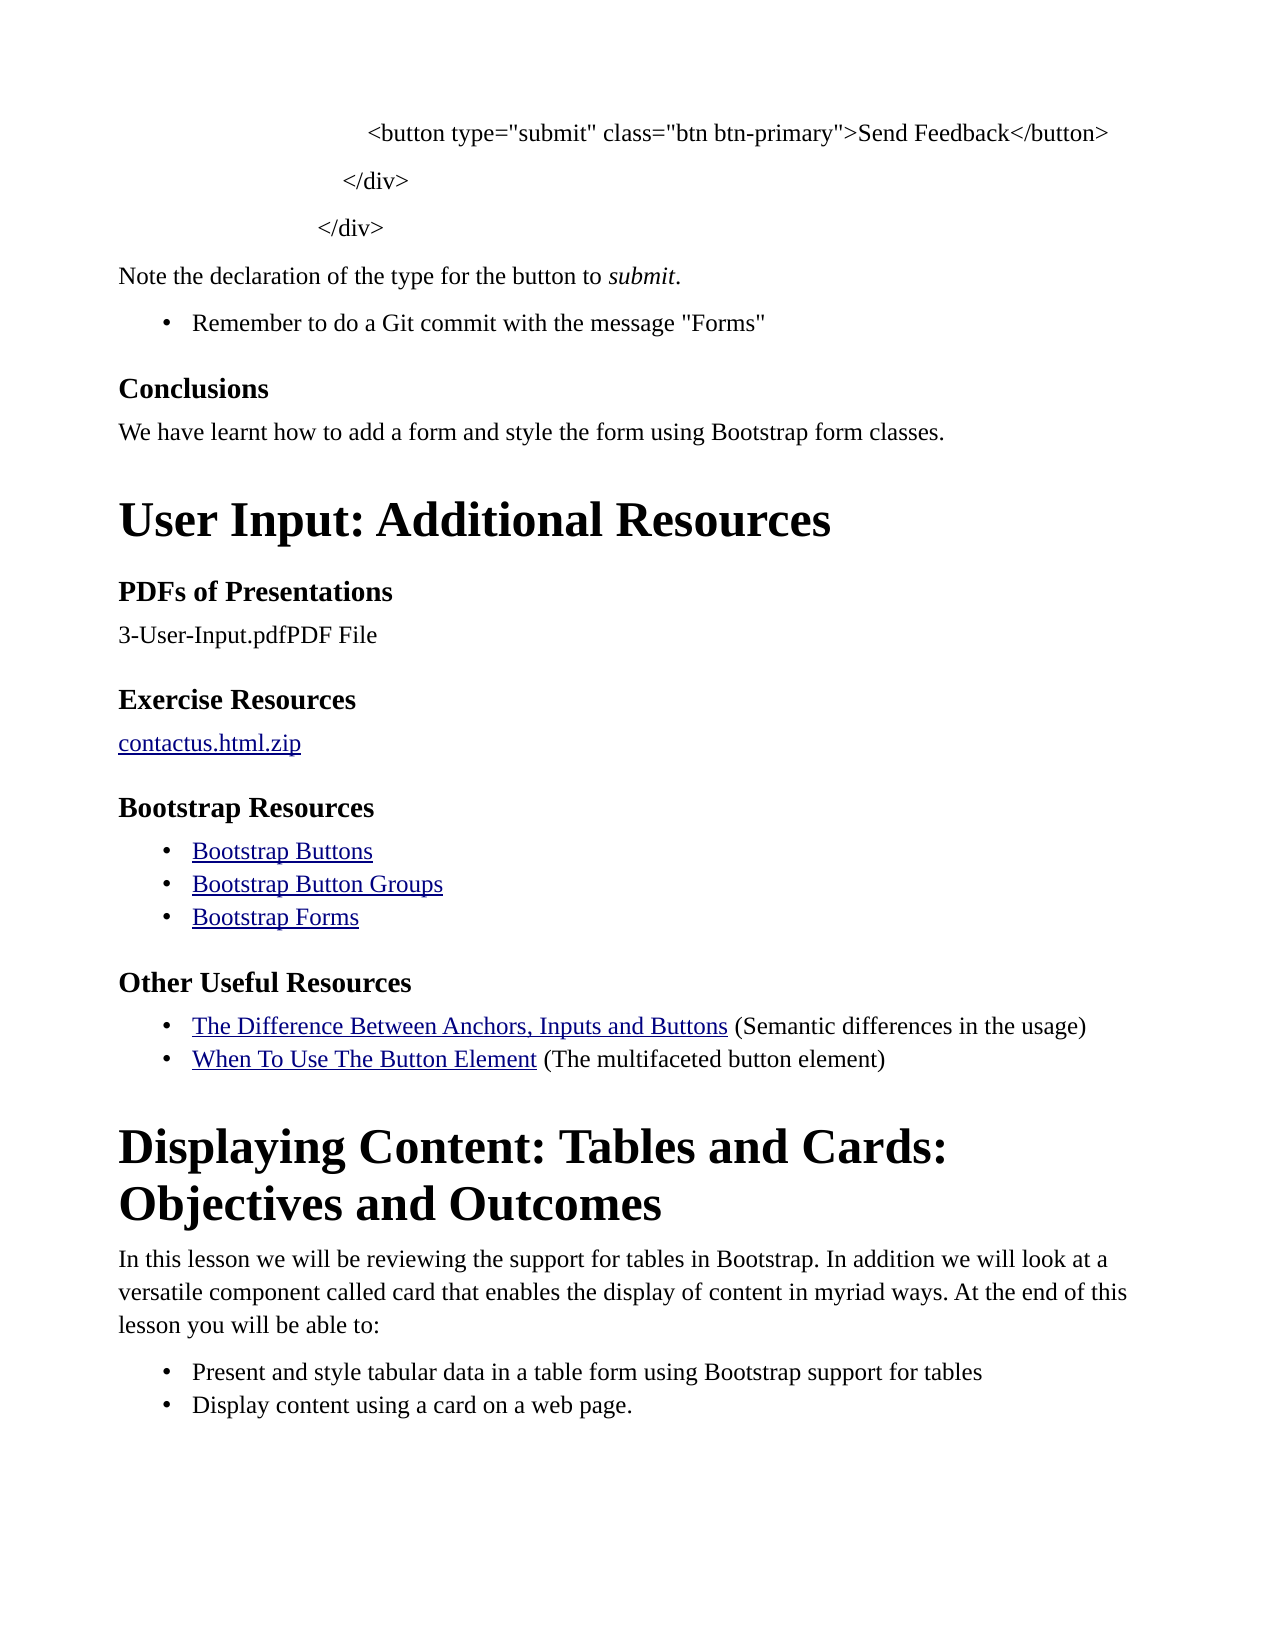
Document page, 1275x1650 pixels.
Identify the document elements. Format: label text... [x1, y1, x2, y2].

list When To Use The Button Element (The multifaceted button element) [162, 1044, 1157, 1072]
subtitle PDFs of Presentations [118, 574, 1157, 607]
list Present and style tabular data in a table form using Bootstrap support for tables [162, 1357, 1157, 1386]
subtitle Conclusions [118, 371, 1157, 404]
text We have learnt how to add a form and style the form using Bootstrap form classes. [118, 417, 1157, 446]
list Remember to do a Git commit with the message "Forms" [162, 308, 1157, 337]
text In this lesson we will be reviewing the support for tables in Bootstrap. In addition we will look at a versatile component called card that enables the display of content in myriad ways. At the end of this lesson you will be able to: [118, 1244, 1157, 1339]
text 3-User-Input.pdfPDF File [118, 620, 1157, 649]
list Bootstrap Forms [162, 902, 1157, 931]
subtitle Bootstrap Resources [118, 790, 1157, 824]
text contactus.html.zip [118, 728, 1157, 757]
list Bootstrap Buttons [162, 836, 1157, 865]
text Note the declaration of the type for the button to submit. [118, 261, 1157, 290]
list The Difference Between Anchors, Inputs and Buttons (Semantic differences in the usage) [162, 1011, 1157, 1039]
list Display content using a card on a web page. [162, 1391, 1157, 1419]
text </div> [192, 213, 1157, 242]
subtitle Exercise Resources [118, 682, 1157, 716]
subtitle User Input: Additional Resources [118, 489, 1157, 547]
subtitle Displaying Content: Tables and Cards: Objectives and Outcomes [118, 1116, 1157, 1231]
list Bootstrap Button Groups [162, 869, 1157, 898]
subtitle Other Useful Resources [118, 965, 1157, 998]
text </div> [192, 166, 1157, 194]
text <button type="submit" class="btn btn-primary">Send Feedback</button> [192, 118, 1157, 147]
